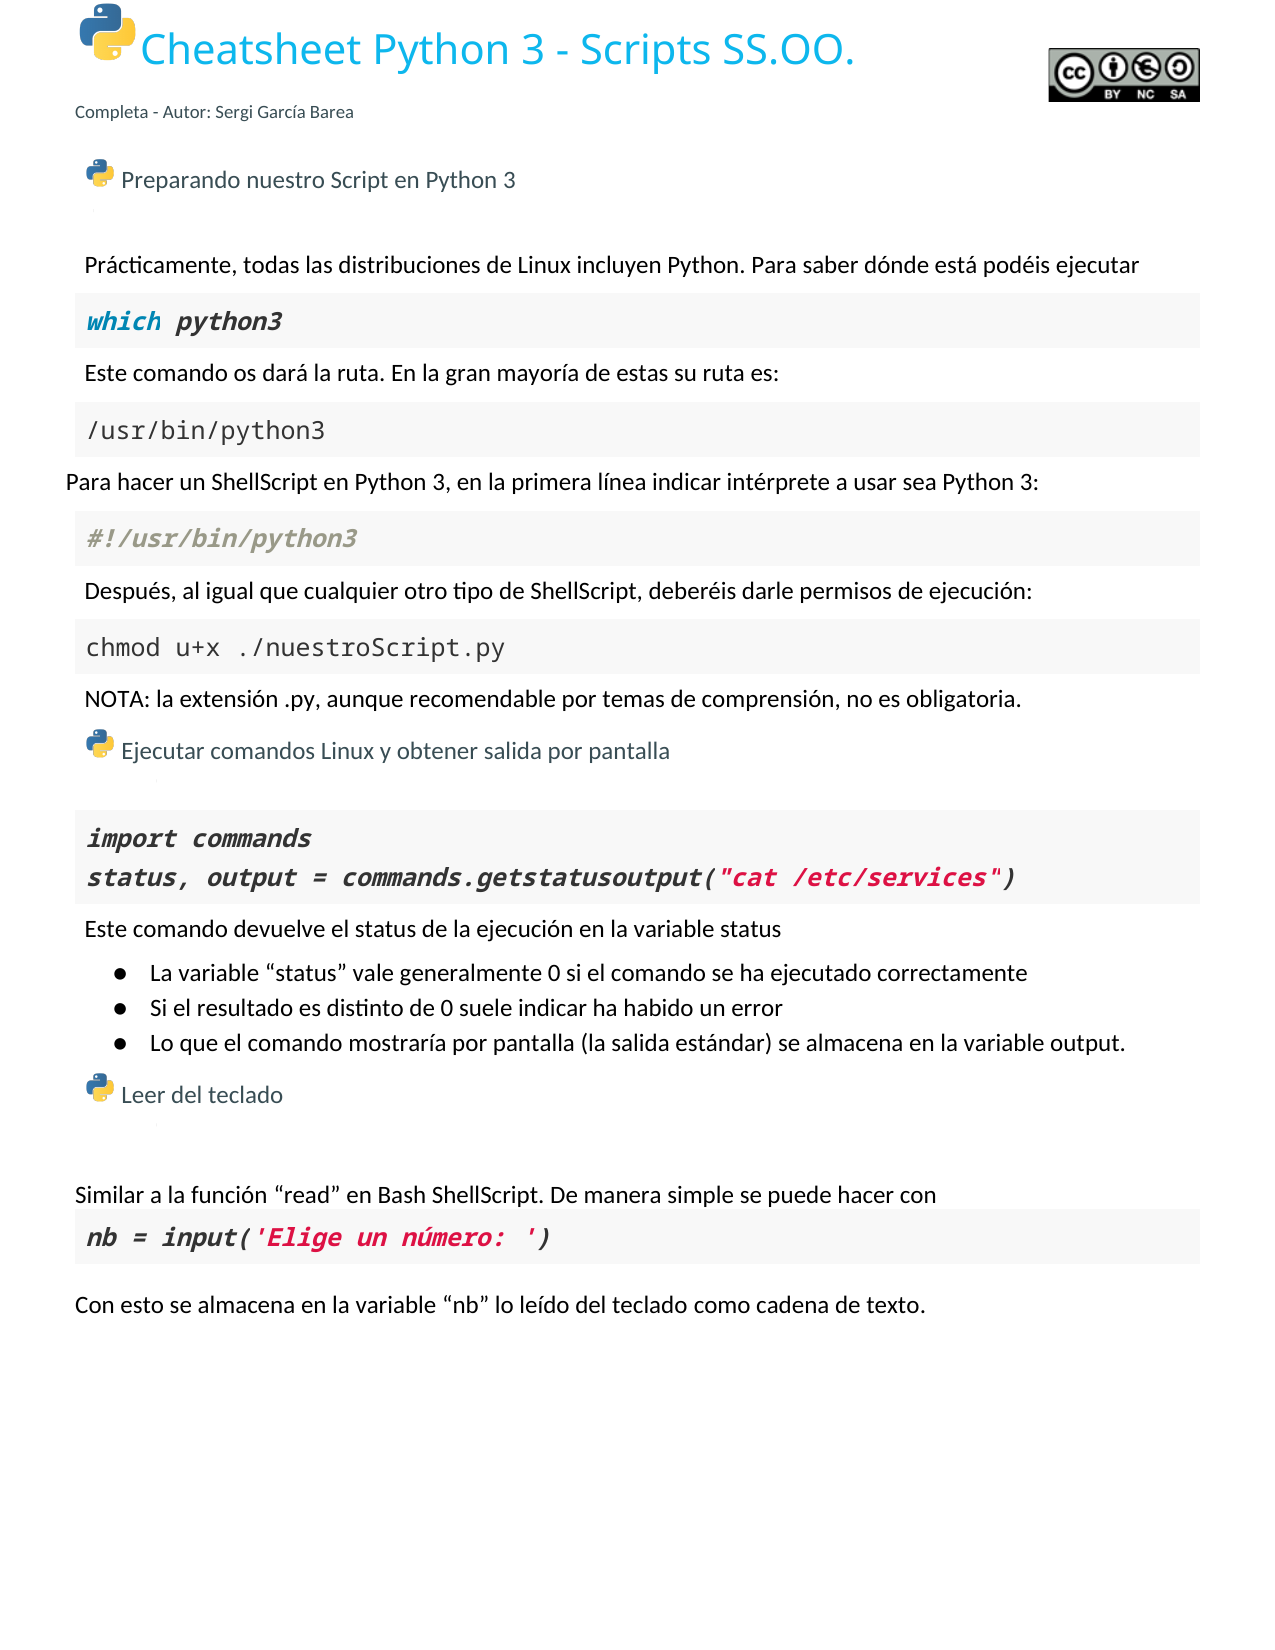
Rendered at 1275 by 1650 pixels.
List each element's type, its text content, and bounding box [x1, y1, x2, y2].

text Este comando os dará la ruta. En la gran mayoría de estas su ruta es: [84, 358, 1191, 388]
picture [1048, 48, 1200, 102]
text Similar a la función “read” en Bash ShellScript. De manera simple se puede hacer con [75, 1179, 1200, 1209]
table_header import commands status, output = commands.getstatusoutput("cat /etc/services") [75, 810, 1200, 904]
table_header chmod u+x ./nuestroScript.py [75, 619, 1200, 674]
picture [84, 157, 116, 189]
picture [75, 0, 140, 65]
text Con esto se almacena en la variable “nb” lo leído del teclado como cadena de texto. [75, 1289, 1200, 1320]
text Ejecutar comandos Linux y obtener salida por pantalla [84, 728, 1191, 765]
text Preparando nuestro Script en Python 3 [84, 158, 1191, 195]
text Prácticamente, todas las distribuciones de Linux incluyen Python. Para saber dónde está podéis ejecutar [84, 249, 1191, 279]
table_header #!/usr/bin/python3 [75, 511, 1200, 566]
list Si el resultado es distinto de 0 suele indicar ha habido un error [112, 993, 1191, 1023]
list Lo que el comando mostraría por pantalla (la salida estándar) se almacena en la variable output. [112, 1028, 1191, 1058]
text Leer del teclado [84, 1072, 1191, 1109]
table_header which python3 [75, 293, 1200, 348]
table_header nb = input('Elige un número: ') [75, 1209, 1200, 1264]
text Para hacer un ShellScript en Python 3, en la primera línea indicar intérprete a usar sea Python 3: [66, 466, 1191, 497]
text NOTA: la extensión .py, aunque recomendable por temas de comprensión, no es obligatoria. [84, 683, 1191, 714]
picture [84, 727, 116, 760]
list La variable “status” vale generalmente 0 si el comando se ha ejecutado correctamente [112, 958, 1191, 988]
text Este comando devuelve el status de la ejecución en la variable status [84, 913, 1191, 944]
picture [84, 1072, 116, 1104]
table_header /usr/bin/python3 [75, 402, 1200, 457]
text Después, al igual que cualquier otro tipo de ShellScript, deberéis darle permisos de ejecución: [84, 575, 1191, 605]
